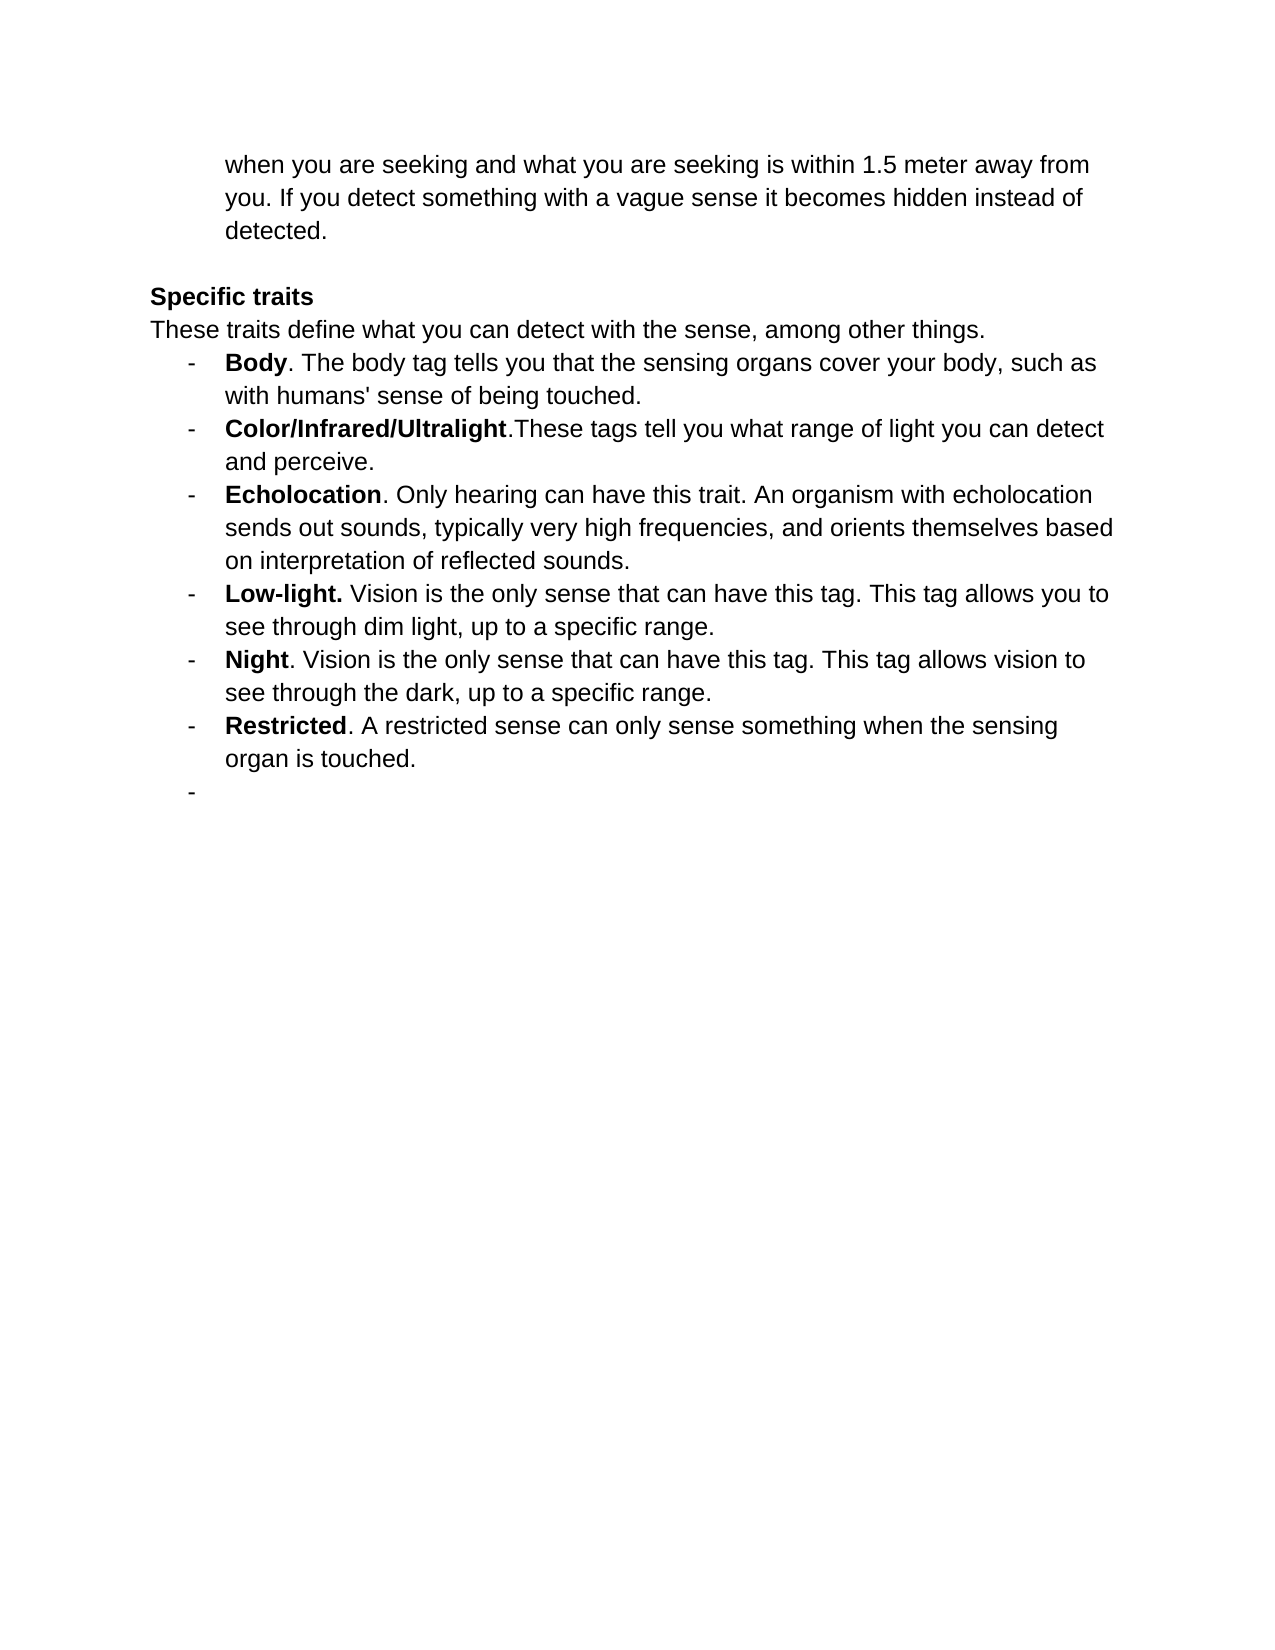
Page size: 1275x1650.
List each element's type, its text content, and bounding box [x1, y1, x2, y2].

list Body. The body tag tells you that the sensing organs cover your body, such as with humans' sense of being touched. [187, 348, 1125, 410]
list Low-light. Vision is the only sense that can have this tag. This tag allows you to see through dim light, up to a specific range. [187, 579, 1125, 641]
list Restricted. A restricted sense can only sense something when the sensing organ is touched. [187, 711, 1125, 773]
list Color/Infrared/Ultralight.These tags tell you what range of light you can detect and perceive. [187, 414, 1125, 476]
list Echolocation. Only hearing can have this trait. An organism with echolocation sends out sounds, typically very high frequencies, and orients themselves based on interpretation of reflected sounds. [187, 480, 1125, 575]
list Night. Vision is the only sense that can have this tag. This tag allows vision to see through the dark, up to a specific range. [187, 645, 1125, 707]
list when you are seeking and what you are seeking is within 1.5 meter away from you. If you detect something with a vague sense it becomes hidden instead of detected. [187, 150, 1125, 245]
text These traits define what you can detect with the sense, among other things. [150, 315, 1125, 344]
text Specific traits [150, 282, 1125, 311]
